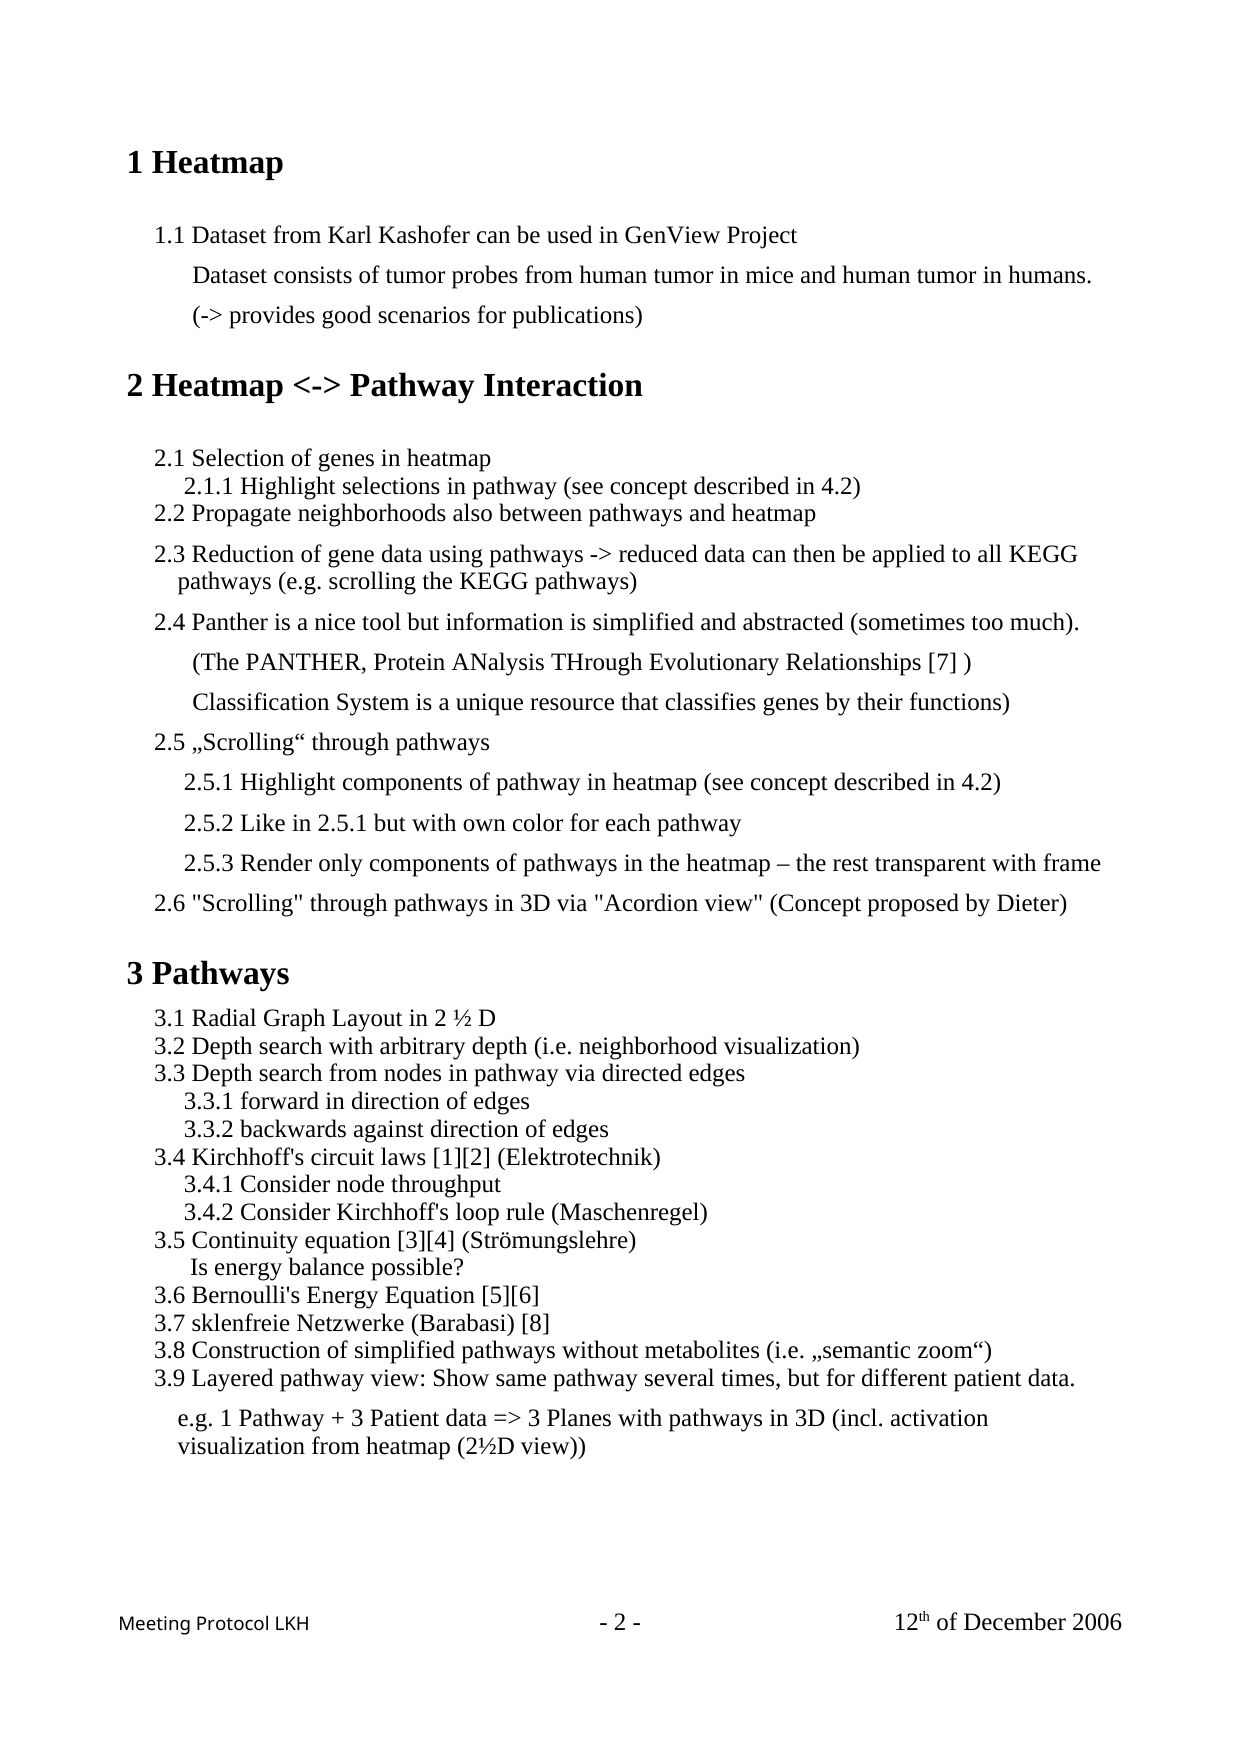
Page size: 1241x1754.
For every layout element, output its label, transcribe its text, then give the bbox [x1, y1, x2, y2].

list Dataset from Karl Kashofer can be used in GenView Project [148, 221, 1122, 249]
list Selection of genes in heatmap [148, 444, 1122, 472]
list Propagate neighborhoods also between pathways and heatmap [148, 499, 1122, 527]
subtitle Heatmap <-> Pathway Interaction [118, 367, 1122, 404]
list Panther is a nice tool but information is simplified and abstracted (sometimes too much). [148, 608, 1122, 635]
list sklenfreie Netzwerke (Barabasi) [8] [148, 1309, 1122, 1337]
list Is energy balance possible? [148, 1253, 1122, 1281]
list "Scrolling" through pathways in 3D via "Acordion view" (Concept proposed by Dieter) [148, 889, 1122, 917]
list Highlight selections in pathway (see concept described in 4.2) [177, 472, 1122, 499]
text (-> provides good scenarios for publications) [118, 302, 1122, 329]
list „Scrolling“ through pathways [148, 728, 1122, 756]
list Highlight components of pathway in heatmap (see concept described in 4.2) [177, 768, 1122, 796]
list forward in direction of edges [177, 1087, 1122, 1115]
list Depth search with arbitrary depth (i.e. neighborhood visualization) [148, 1032, 1122, 1059]
list Layered pathway view: Show same pathway several times, but for different patient data. [148, 1364, 1122, 1392]
text Dataset consists of tumor probes from human tumor in mice and human tumor in humans. [118, 261, 1122, 289]
list Consider node throughput [177, 1170, 1122, 1198]
list Continuity equation [3][4] (Strömungslehre) [148, 1226, 1122, 1253]
list Like in 2.5.1 but with own color for each pathway [177, 809, 1122, 836]
list Kirchhoff's circuit laws [1][2] (Elektrotechnik) [148, 1143, 1122, 1170]
list Construction of simplified pathways without metabolites (i.e. „semantic zoom“) [148, 1337, 1122, 1364]
list Reduction of gene data using pathways -> reduced data can then be applied to all KEGG pathways (e.g. scrolling the KEGG pathways) [148, 540, 1122, 595]
text Classification System is a unique resource that classifies genes by their functions) [118, 688, 1122, 716]
list e.g. 1 Pathway + 3 Patient data => 3 Planes with pathways in 3D (incl. activation visualization from heatmap (2½D view)) [148, 1404, 1122, 1543]
list backwards against direction of edges [177, 1115, 1122, 1143]
list Radial Graph Layout in 2 ½ D [148, 1004, 1122, 1032]
text (The PANTHER, Protein ANalysis THrough Evolutionary Relationships [7] ) [118, 648, 1122, 676]
list Render only components of pathways in the heatmap – the rest transparent with frame [177, 849, 1122, 877]
subtitle Heatmap [118, 143, 1122, 180]
list Depth search from nodes in pathway via directed edges [148, 1059, 1122, 1087]
list Consider Kirchhoff's loop rule (Maschenregel) [177, 1198, 1122, 1226]
list Bernoulli's Energy Equation [5][6] [148, 1281, 1122, 1309]
subtitle Pathways [118, 954, 1122, 992]
